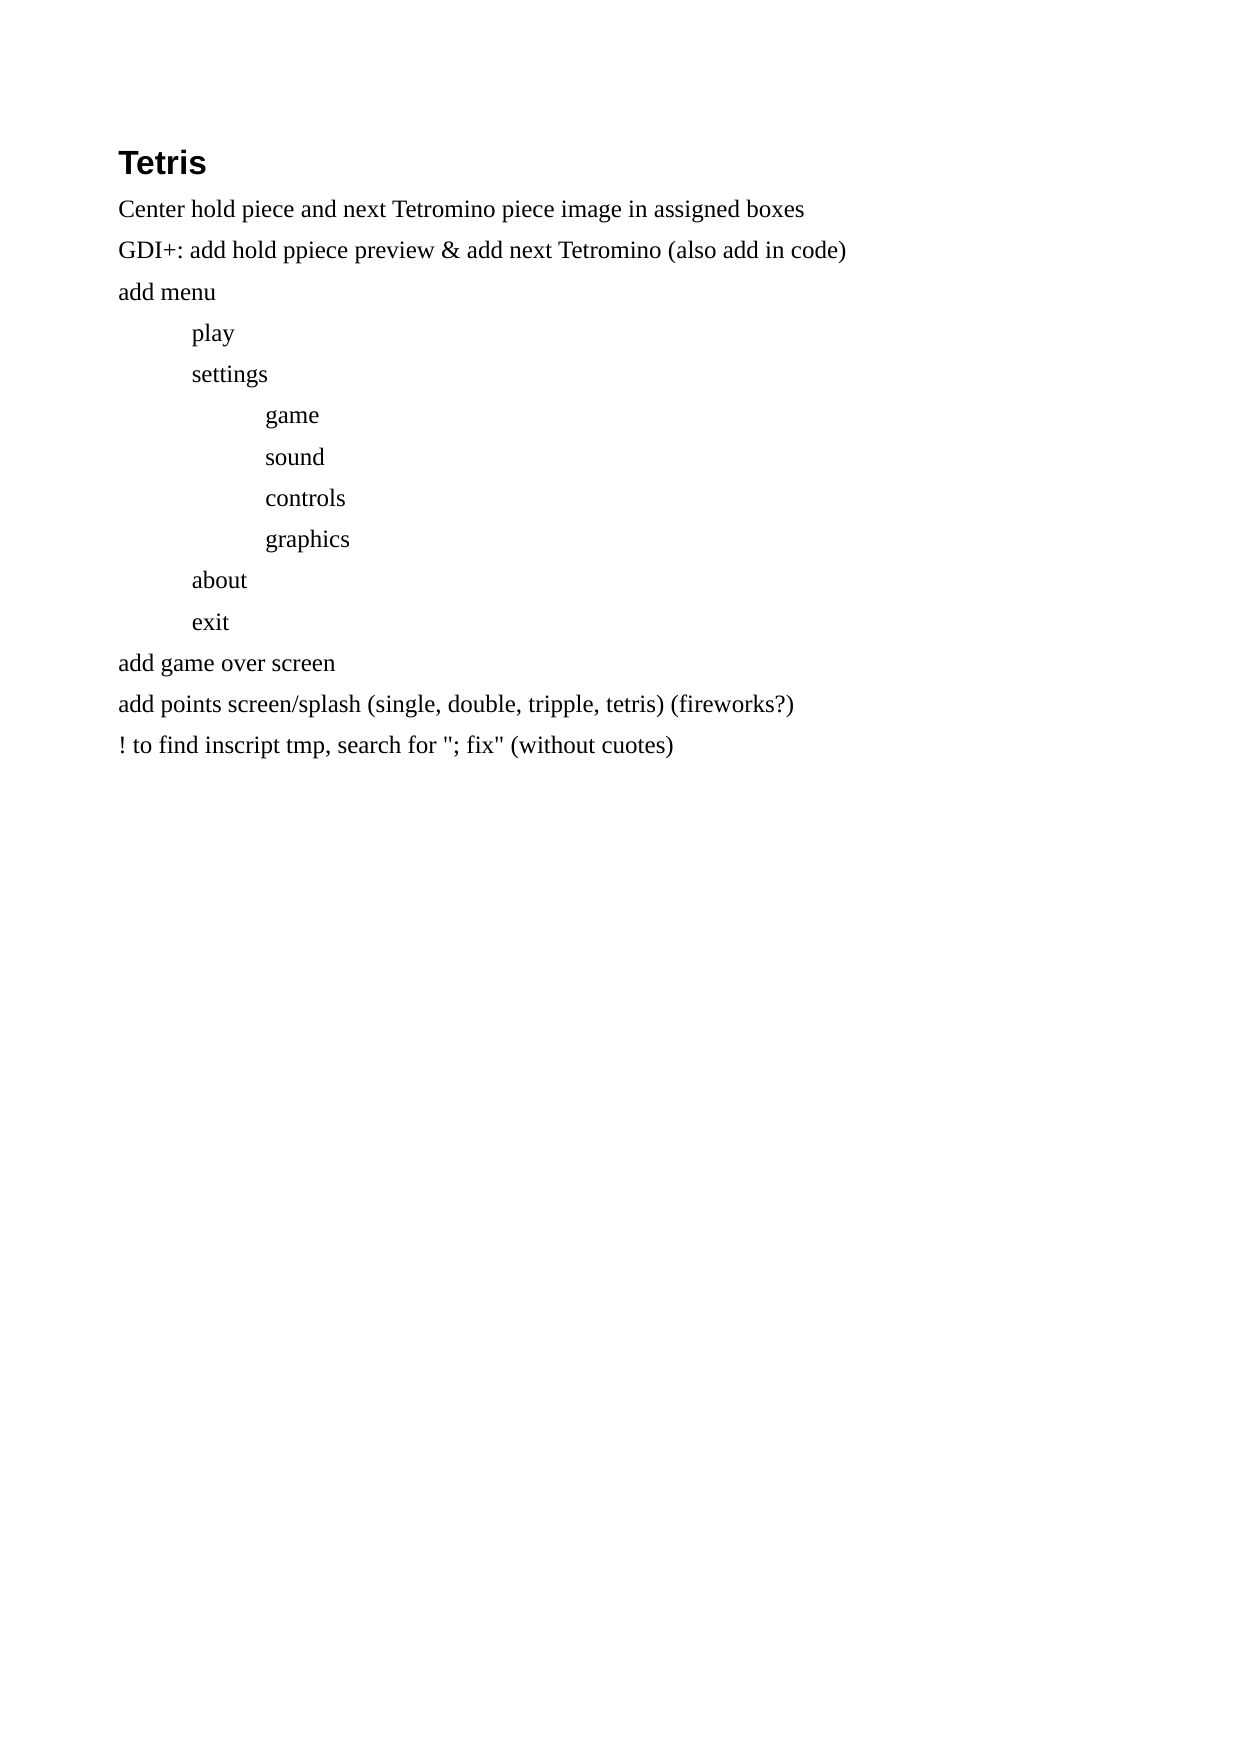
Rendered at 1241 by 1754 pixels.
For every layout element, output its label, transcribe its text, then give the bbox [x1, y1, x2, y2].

text controls [118, 483, 1122, 512]
text game [118, 401, 1122, 429]
text sound [118, 442, 1122, 471]
text add points screen/splash (single, double, tripple, tetris) (fireworks?) [118, 689, 1122, 718]
text Center hold piece and next Tetromino piece image in assigned boxes [118, 194, 1122, 223]
text ! to find inscript tmp, search for "; fix" (without cuotes) [118, 731, 1122, 759]
text add menu [118, 277, 1122, 306]
subtitle Tetris [118, 143, 1122, 182]
text GDI+: add hold ppiece preview & add next Tetromino (also add in code) [118, 236, 1122, 264]
text graphics [118, 524, 1122, 553]
text play [118, 318, 1122, 347]
text exit [118, 607, 1122, 636]
text add game over screen [118, 648, 1122, 677]
text settings [118, 359, 1122, 388]
text about [118, 566, 1122, 594]
